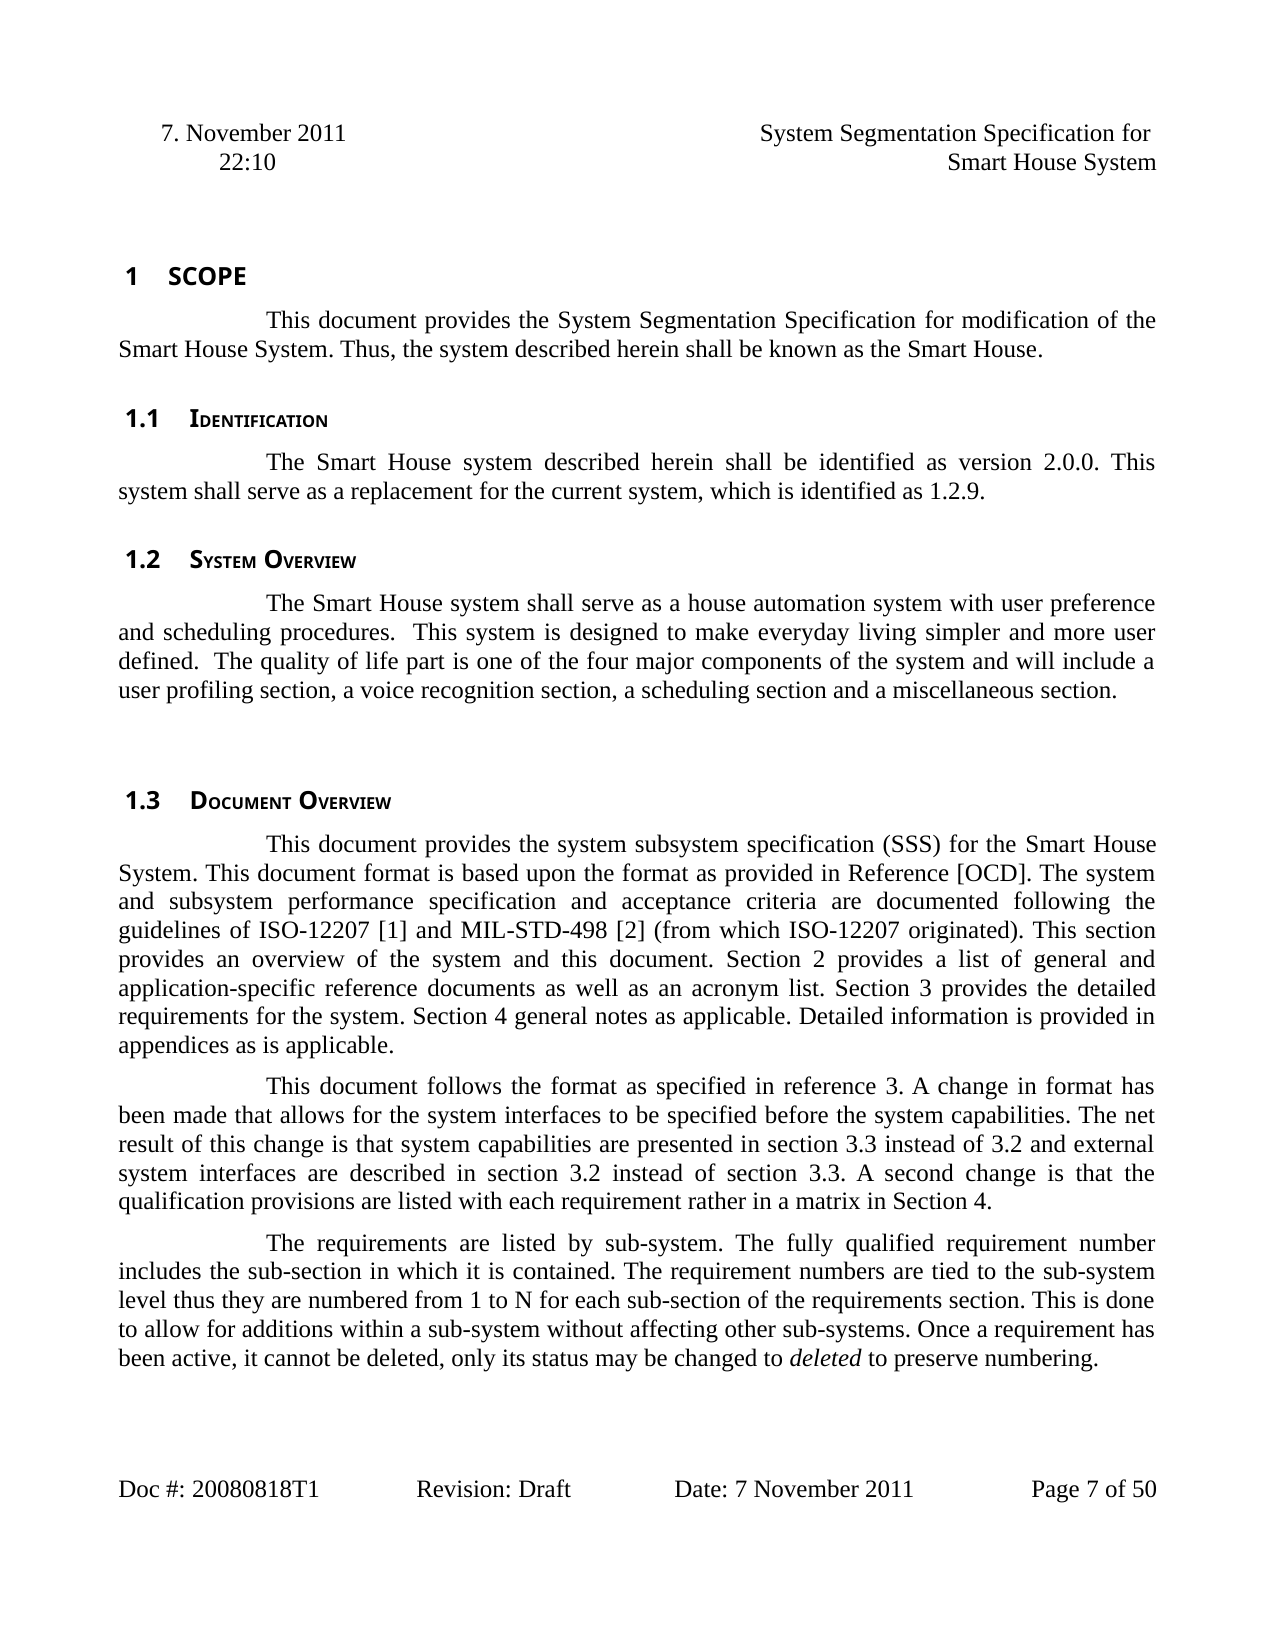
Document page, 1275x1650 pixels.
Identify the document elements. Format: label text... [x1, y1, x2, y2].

text The requirements are listed by sub-system. The fully qualified requirement number includes the sub-section in which it is contained. The requirement numbers are tied to the sub-system level thus they are numbered from 1 to N for each sub-section of the requirements section. This is done to allow for additions within a sub-system without affecting other sub-systems. Once a requirement has been active, it cannot be deleted, only its status may be changed to deleted to preserve numbering. [118, 1228, 1157, 1371]
subtitle Identification [118, 400, 1157, 434]
subtitle Scope [118, 259, 1157, 293]
text This document provides the system subsystem specification (SSS) for the Smart House System. This document format is based upon the format as provided in Reference [OCD]. The system and subsystem performance specification and acceptance criteria are documented following the guidelines of ISO-12207 [1] and MIL-STD-498 [2] (from which ISO-12207 originated). This section provides an overview of the system and this document. Section 2 provides a list of general and application-specific reference documents as well as an acronym list. Section 3 provides the detailed requirements for the system. Section 4 general notes as applicable. Detailed information is provided in appendices as is applicable. [118, 829, 1157, 1059]
subtitle System Overview [118, 542, 1157, 576]
subtitle Document Overview [118, 782, 1157, 816]
text This document follows the format as specified in reference 3. A change in format has been made that allows for the system interfaces to be specified before the system capabilities. The net result of this change is that system capabilities are presented in section 3.3 instead of 3.2 and external system interfaces are described in section 3.2 instead of section 3.3. A second change is that the qualification provisions are listed with each requirement rather in a matrix in Section 4. [118, 1071, 1157, 1215]
text This document provides the System Segmentation Specification for modification of the Smart House System. Thus, the system described herein shall be known as the Smart House. [118, 305, 1157, 363]
text The Smart House system described herein shall be identified as version 2.0.0. This system shall serve as a replacement for the current system, which is identified as 1.2.9. [118, 447, 1157, 504]
text The Smart House system shall serve as a house automation system with user preference and scheduling procedures. This system is designed to make everyday living simpler and more user defined. The quality of life part is one of the four major components of the system and will include a user profiling section, a voice recognition section, a scheduling section and a miscellaneous section. [118, 588, 1157, 703]
